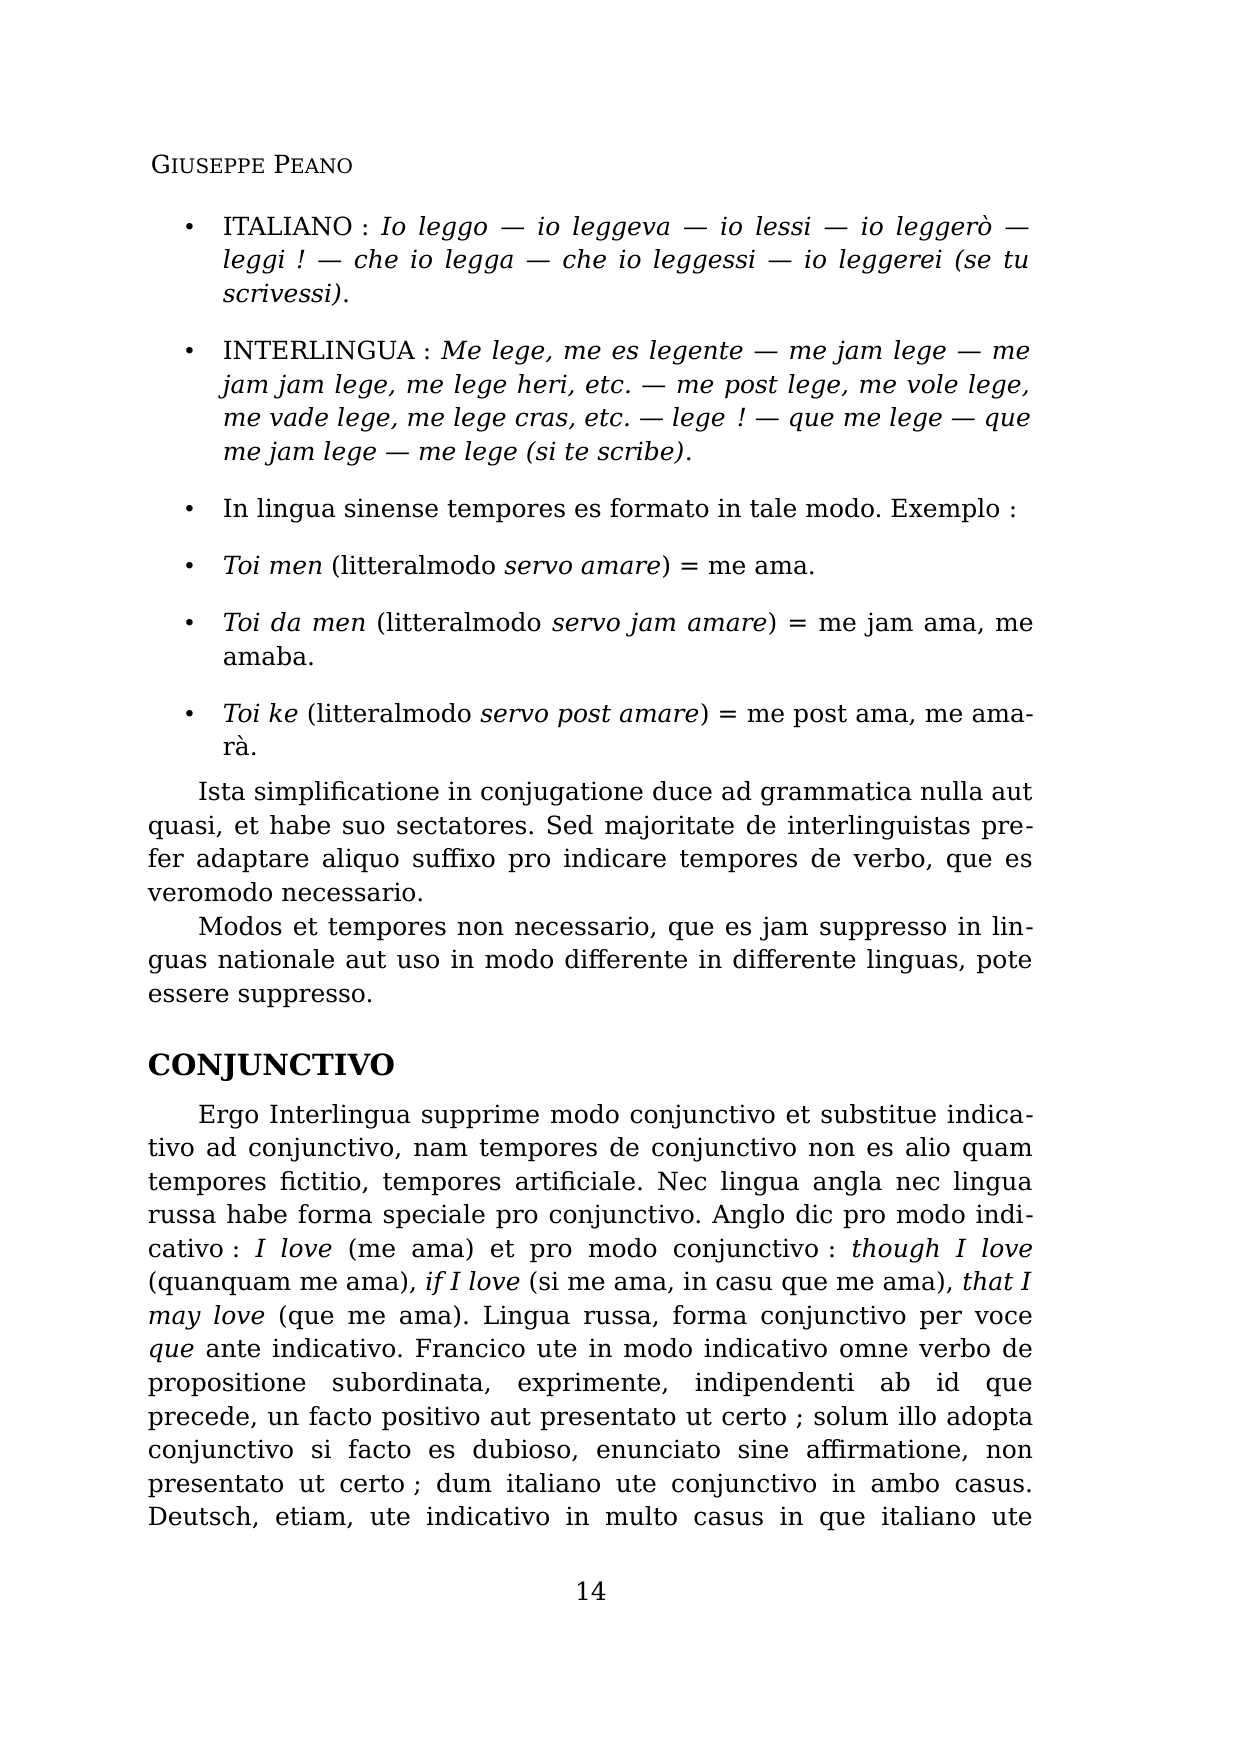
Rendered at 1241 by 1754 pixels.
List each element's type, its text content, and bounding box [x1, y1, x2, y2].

subtitle CONJUNCTIVO [148, 1048, 1033, 1082]
text Ergo Interlingua supprime modo conjunctivo et substitue indica­tivo ad con­junctivo, nam tempores de conjunctivo non es alio quam tempores fictitio, tempores artificiale. Nec lingua angla nec lingua russa habe forma speciale pro conjunctivo. Anglo dic pro modo indi­cativo : I love (me ama) et pro modo conjunctivo : though I love (quan­quam me ama), if I love (si me ama, in casu que me ama), that I may love (que me ama). Lingua russa, forma conjunctivo per voce que ante indicativo. Francico ute in modo indicativo omne verbo de pro­positione subordinata, exprimente, indipendenti ab id que precede, un fac­to positivo aut presentato ut certo ; solum illo adopta conjuncti­vo si facto es dubioso, enunciato sine affirmatione, non presentato ut certo ; dum italiano ute conjunctivo in ambo casus. Deutsch, etiam, ute indicativo in multo casus in que italiano ute [148, 1100, 1033, 1531]
text Ista simplificatione in conjugatione duce ad grammatica nulla aut quasi, et habe suo sectatores. Sed majoritate de interlinguistas pre­fer adaptare aliquo suffixo pro indicare tempores de verbo, que es veromodo necessario. [148, 778, 1033, 907]
list Toi men (litteralmodo servo amare) = me ama. [185, 551, 1033, 580]
list In lingua sinense tempores es formato in tale modo. Exemplo : [185, 494, 1033, 523]
text Modos et tempores non necessario, que es jam suppresso in lin­guas nationale aut uso in modo differente in differente linguas, pote essere suppresso. [148, 912, 1033, 1008]
list Toi ke (litteralmodo servo post amare) = me post ama, me ama­rà. [185, 699, 1033, 761]
list Toi da men (litteralmodo servo jam amare) = me jam ama, me amaba. [185, 608, 1033, 671]
list INTERLINGUA : Me lege, me es legente — me jam lege — me jam jam lege, me lege heri, etc. — me post lege, me vole lege, me vade lege, me lege cras, etc. — lege ! — que me lege — que me jam lege — me lege (si te scribe). [185, 336, 1033, 466]
list ITALIANO : Io leggo — io leggeva — io lessi — io leggerò — leg­gi ! — che io legga — che io leggessi — io leggerei (se tu scri­vessi). [185, 212, 1033, 308]
